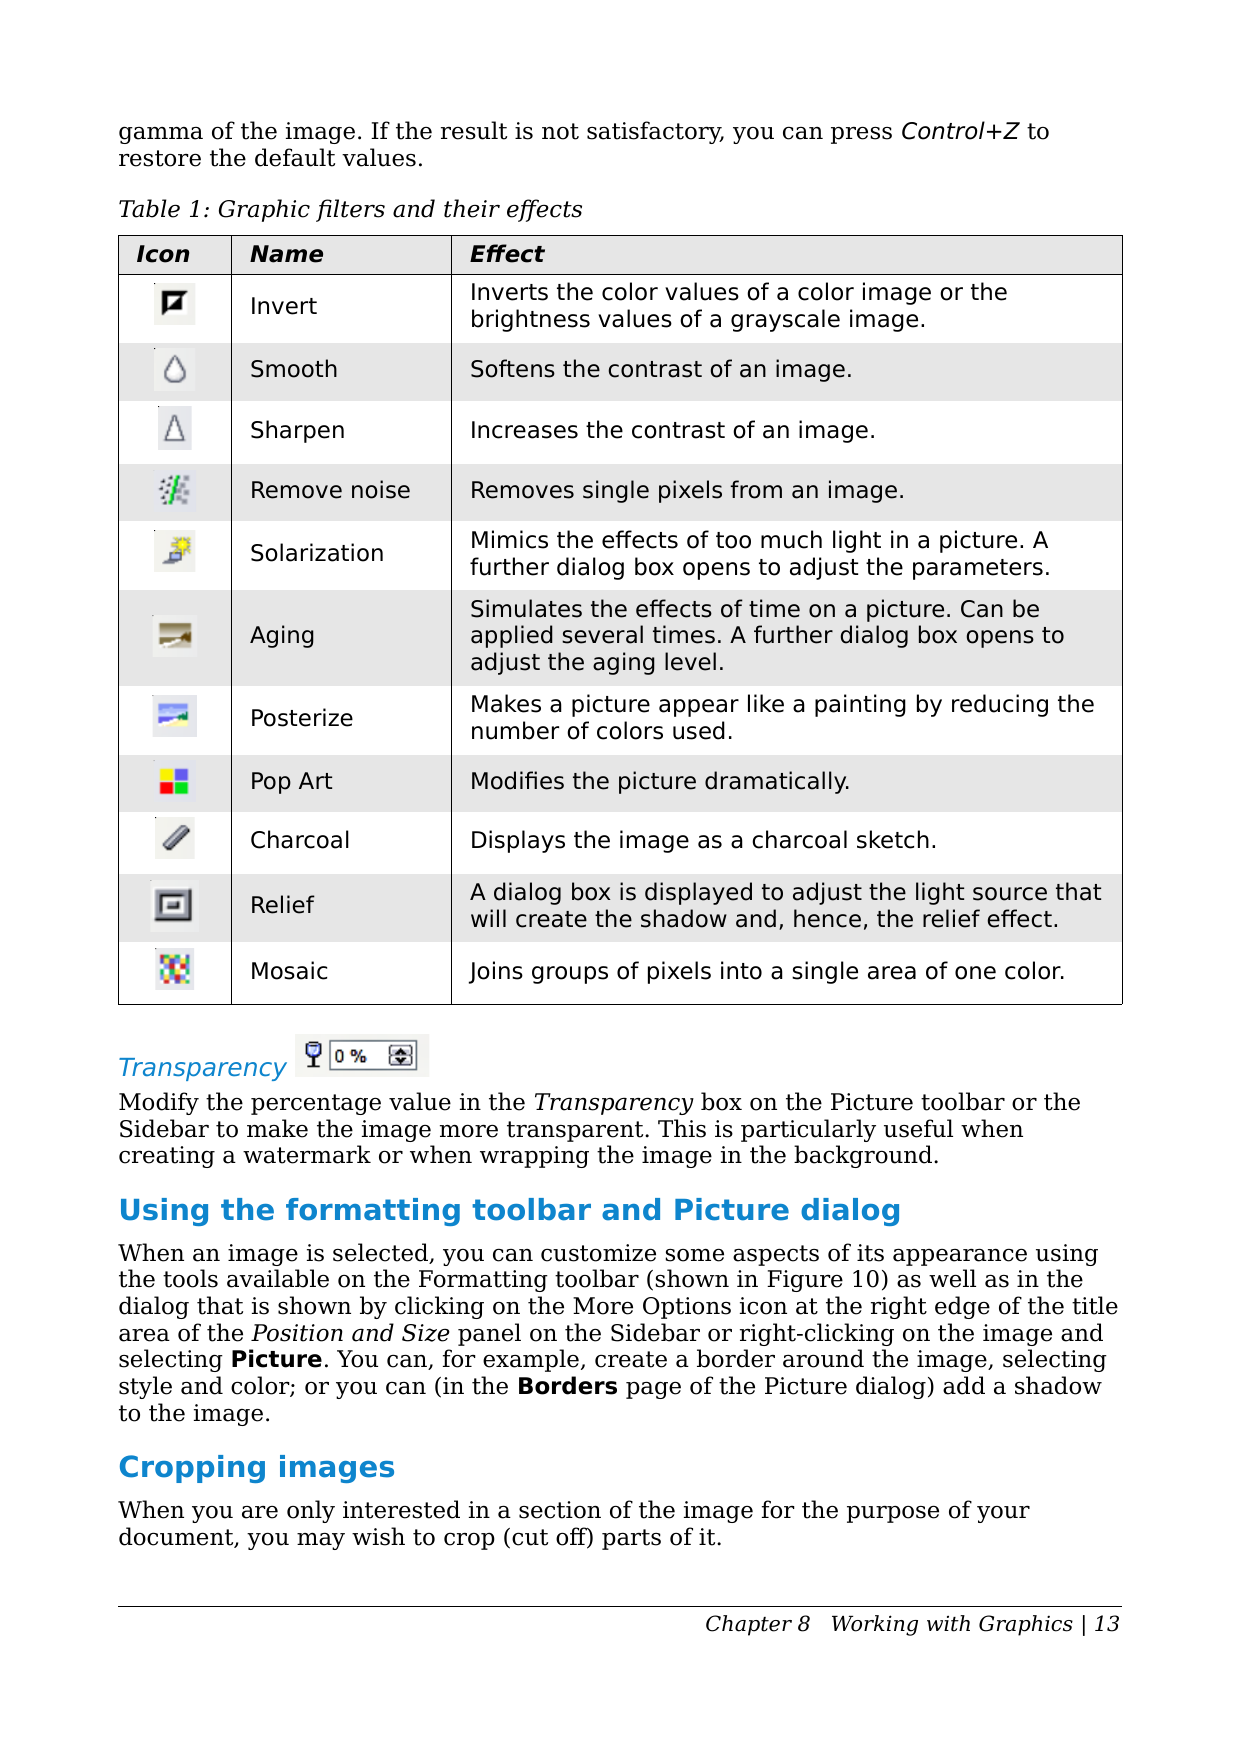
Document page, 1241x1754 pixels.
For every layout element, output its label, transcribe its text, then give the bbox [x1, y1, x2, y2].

text When you are only interested in a section of the image for the purpose of your document, you may wish to crop (cut off) parts of it. [118, 1497, 1122, 1551]
table_cell Removes single pixels from an image. [452, 464, 1122, 521]
table_cell Relief [232, 874, 451, 942]
table_cell [119, 686, 231, 755]
picture [154, 348, 196, 391]
text Table 1: Graphic filters and their effects [118, 196, 1122, 223]
picture [154, 530, 196, 572]
picture [154, 283, 196, 325]
table_cell Sharpen [232, 401, 451, 464]
table_cell Modifies the picture dramatically. [452, 755, 1122, 812]
table_header Icon [119, 236, 231, 274]
picture [150, 880, 200, 932]
picture [155, 817, 195, 859]
table_header Effect [452, 236, 1122, 274]
table_cell [119, 343, 231, 401]
text gamma of the image. If the result is not satisfactory, you can press Control+Z to restore the default values. [118, 118, 1122, 171]
picture [153, 760, 196, 802]
table_cell Displays the image as a charcoal sketch. [452, 812, 1122, 873]
table_cell A dialog box is displayed to adjust the light source that will create the shadow and, hence, the relief effect. [452, 874, 1122, 942]
table_cell [119, 521, 231, 590]
table_cell Softens the contrast of an image. [452, 343, 1122, 401]
picture [155, 948, 195, 990]
picture [158, 406, 192, 450]
table_cell Solarization [232, 521, 451, 590]
table_cell [119, 590, 231, 686]
table_cell [119, 401, 231, 464]
subtitle Transparency [118, 1035, 1122, 1083]
table_cell Smooth [232, 343, 451, 401]
text When an image is selected, you can customize some aspects of its appearance using the tools available on the Formatting toolbar (shown in Figure 10) as well as in the dialog that is shown by clicking on the More Options icon at the right edge of the title area of the Position and Size panel on the Sidebar or right-clicking on the image and selecting Picture. You can, for example, create a border around the image, selecting style and color; or you can (in the Borders page of the Picture dialog) add a shadow to the image. [118, 1240, 1122, 1427]
text Modify the percentage value in the Transparency box on the Picture toolbar or the Sidebar to make the image more transparent. This is particularly useful when creating a watermark or when wrapping the image in the background. [118, 1089, 1122, 1169]
table_cell [119, 812, 231, 873]
table_cell Remove noise [232, 464, 451, 521]
table_cell Posterize [232, 686, 451, 755]
table_cell Mimics the effects of too much light in a picture. A further dialog box opens to adjust the parameters. [452, 521, 1122, 590]
table_cell Invert [232, 275, 451, 343]
table_cell Joins groups of pixels into a single area of one color. [452, 943, 1122, 1004]
table_cell [119, 874, 231, 942]
picture [152, 695, 197, 737]
table_cell Mosaic [232, 943, 451, 1004]
table_cell Simulates the effects of time on a picture. Can be applied several times. A further dialog box opens to adjust the aging level. [452, 590, 1122, 686]
table_cell [119, 755, 231, 812]
table_cell Inverts the color values of a color image or the brightness values of a grayscale image. [452, 275, 1122, 343]
subtitle Cropping images [118, 1451, 1122, 1485]
picture [152, 615, 198, 657]
subtitle Using the formatting toolbar and Picture dialog [118, 1193, 1122, 1227]
table_cell [119, 943, 231, 1004]
table_cell [119, 464, 231, 521]
table_cell Pop Art [232, 755, 451, 812]
table_cell [119, 275, 231, 343]
picture [295, 1034, 430, 1077]
table_header Name [232, 236, 451, 274]
picture [153, 470, 197, 512]
table_cell Charcoal [232, 812, 451, 873]
table_cell Increases the contrast of an image. [452, 401, 1122, 464]
table_cell Makes a picture appear like a painting by reducing the number of colors used. [452, 686, 1122, 755]
table_cell Aging [232, 590, 451, 686]
